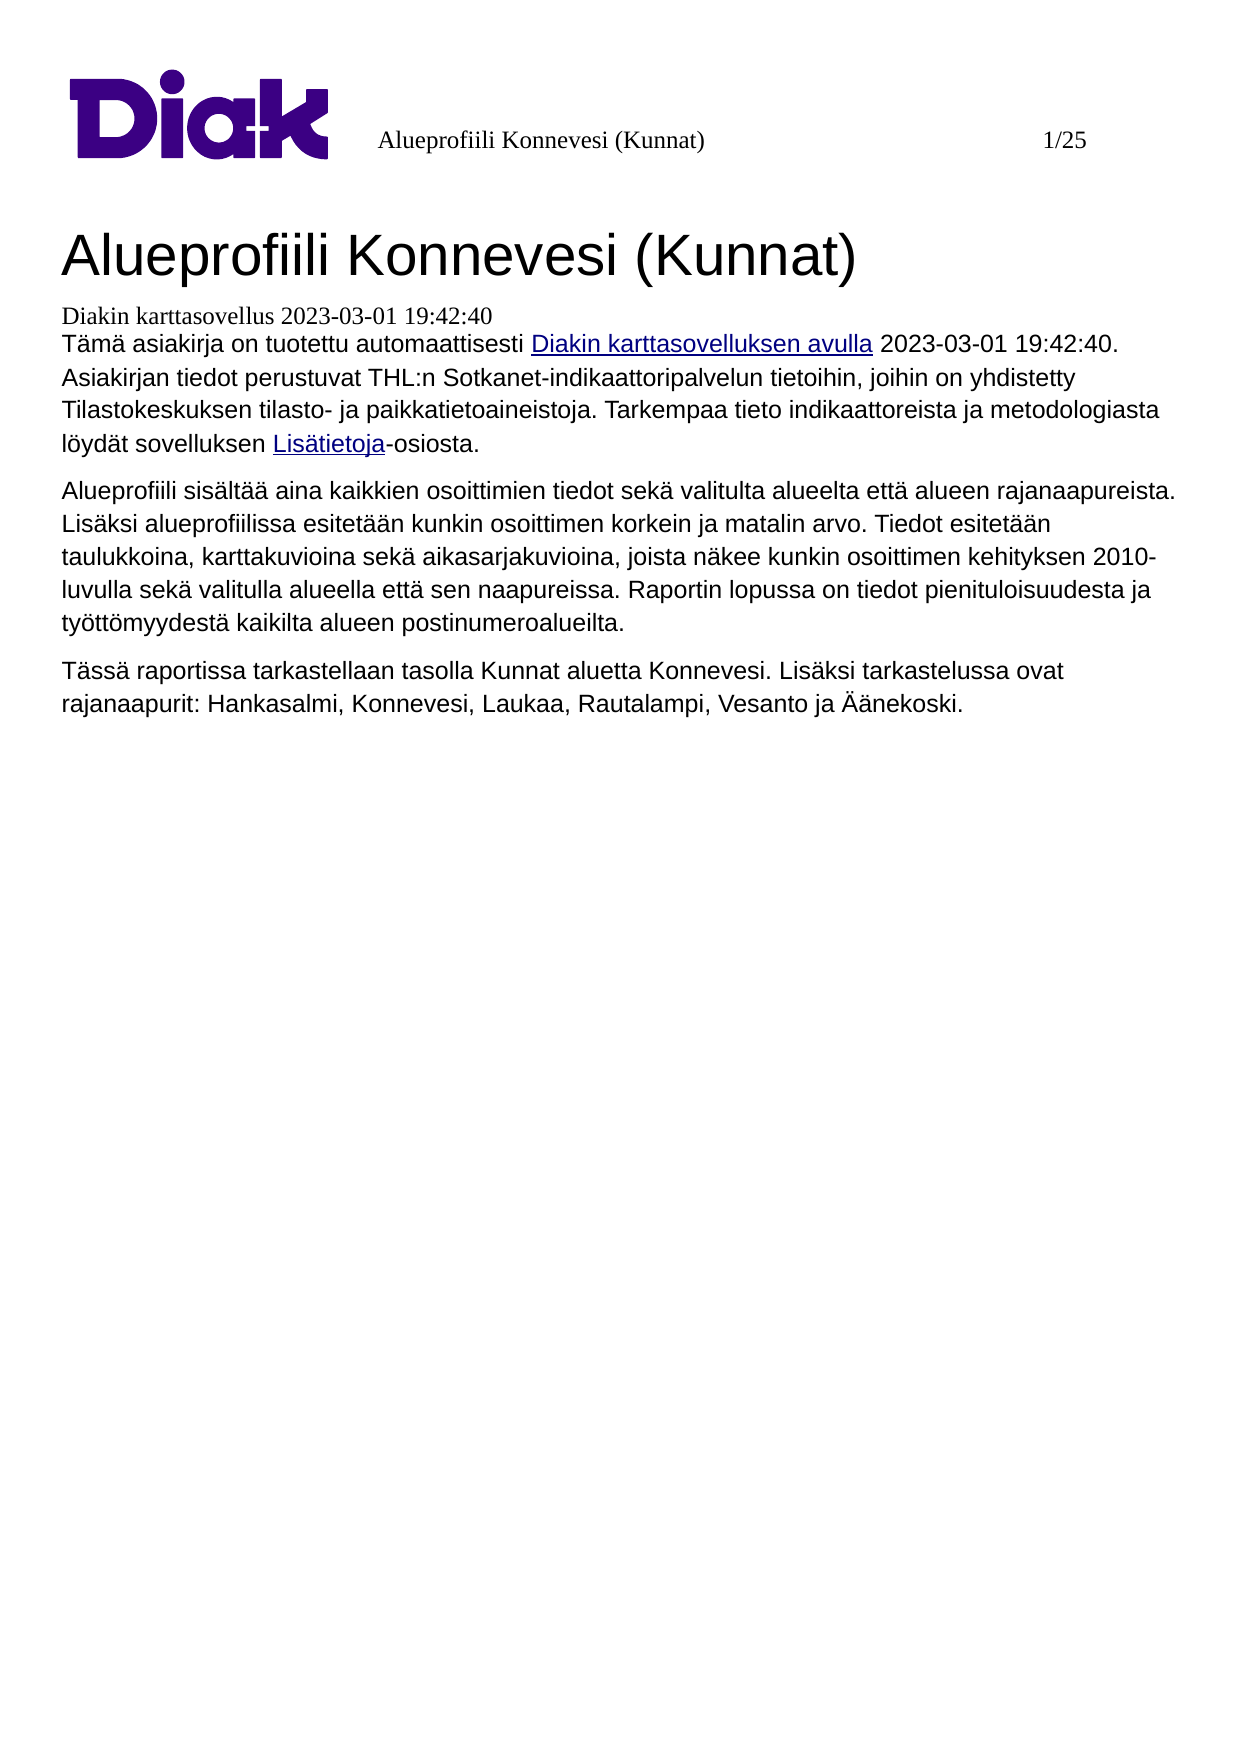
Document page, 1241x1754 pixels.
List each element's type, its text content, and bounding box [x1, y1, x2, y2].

text Tässä raportissa tarkastellaan tasolla Kunnat aluetta Konnevesi. Lisäksi tarkastelussa ovat rajanaapurit: Hankasalmi, Konnevesi, Laukaa, Rautalampi, Vesanto ja Äänekoski. [61, 656, 1179, 718]
text Diakin karttasovellus 2023-03-01 19:42:40 [61, 301, 1179, 329]
title Alueprofiili Konnevesi (Kunnat) [61, 221, 1179, 288]
text Alueprofiili sisältää aina kaikkien osoittimien tiedot sekä valitulta alueelta että alueen rajanaapureista. Lisäksi alueprofiilissa esitetään kunkin osoittimen korkein ja matalin arvo. Tiedot esitetään taulukkoina, karttakuvioina sekä aikasarjakuvioina, joista näkee kunkin osoittimen kehityksen 2010-luvulla sekä valitulla alueella että sen naapureissa. Raportin lopussa on tiedot pienituloisuudesta ja työttömyydestä kaikilta alueen postinumeroalueilta. [61, 476, 1179, 637]
text Tämä asiakirja on tuotettu automaattisesti Diakin karttasovelluksen avulla 2023-03-01 19:42:40. Asiakirjan tiedot perustuvat THL:n Sotkanet-indikaattoripalvelun tietoihin, joihin on yhdistetty Tilastokeskuksen tilasto- ja paikkatietoaineistoja. Tarkempaa tieto indikaattoreista ja metodologiasta löydät sovelluksen Lisätietoja-osiosta. [61, 329, 1179, 457]
